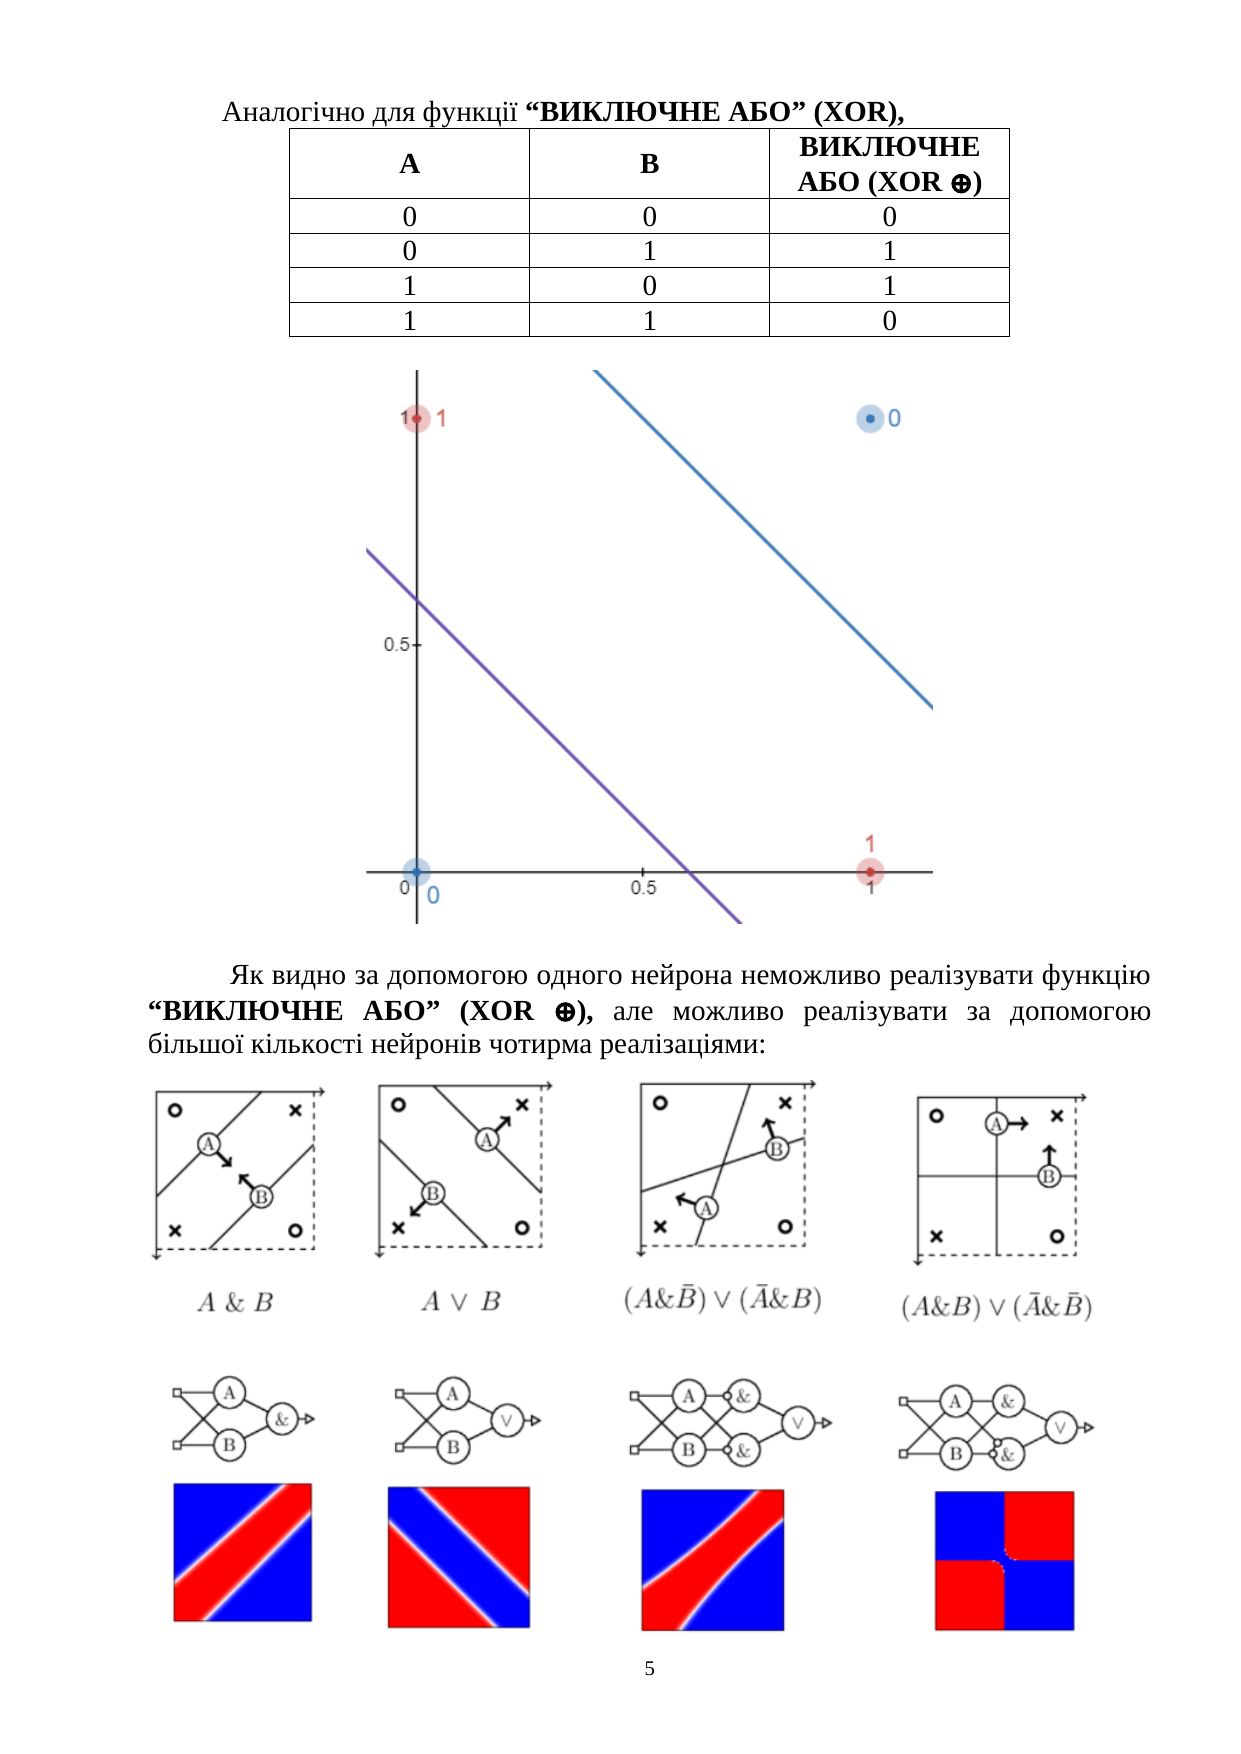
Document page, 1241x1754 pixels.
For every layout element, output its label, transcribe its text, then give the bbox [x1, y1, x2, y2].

table_cell 0 [518, 234, 529, 267]
table_cell 0 [518, 199, 529, 232]
table_cell 0 [290, 199, 301, 232]
table_cell 0 [290, 234, 301, 267]
table_cell 1 [998, 234, 1009, 267]
table_cell 0 [770, 199, 781, 232]
table_cell 1 [530, 234, 541, 267]
table_cell 0 [998, 199, 1009, 232]
table_header B [530, 129, 769, 198]
table_cell 0 [758, 268, 769, 302]
table_cell 1 [530, 303, 541, 336]
picture [141, 1082, 342, 1633]
table_cell 0 [770, 303, 781, 336]
table_header ВИКЛЮЧНЕ АБО (XOR ⊕) [770, 129, 781, 198]
table_cell 1 [290, 268, 301, 302]
text Аналогічно для функції “ВИКЛЮЧНЕ АБО” (XOR), [148, 94, 1152, 128]
table_cell 0 [530, 268, 541, 302]
table_cell 1 [998, 268, 1009, 302]
picture [596, 1067, 856, 1649]
table_cell 0 [758, 199, 769, 232]
table_cell 0 [530, 199, 541, 232]
text Як видно за допомогою одного нейрона неможливо реалізувати функцію “ВИКЛЮЧНЕ АБО” (XOR ⊕), але можливо реалізувати за допомогою більшої кількості нейронів чотирма реалізаціями: [148, 957, 1152, 1060]
table_header ВИКЛЮЧНЕ АБО (XOR ⊕) [998, 129, 1009, 198]
picture [366, 370, 933, 924]
table_cell 0 [998, 303, 1009, 336]
table_cell 1 [770, 268, 781, 302]
picture [358, 1072, 567, 1642]
table_cell 1 [758, 234, 769, 267]
table_cell 1 [758, 303, 769, 336]
table_header A [290, 129, 529, 198]
table_cell 1 [518, 268, 529, 302]
table_cell 1 [770, 234, 781, 267]
picture [877, 1082, 1130, 1649]
table_cell 1 [290, 303, 301, 336]
table_cell 1 [518, 303, 529, 336]
